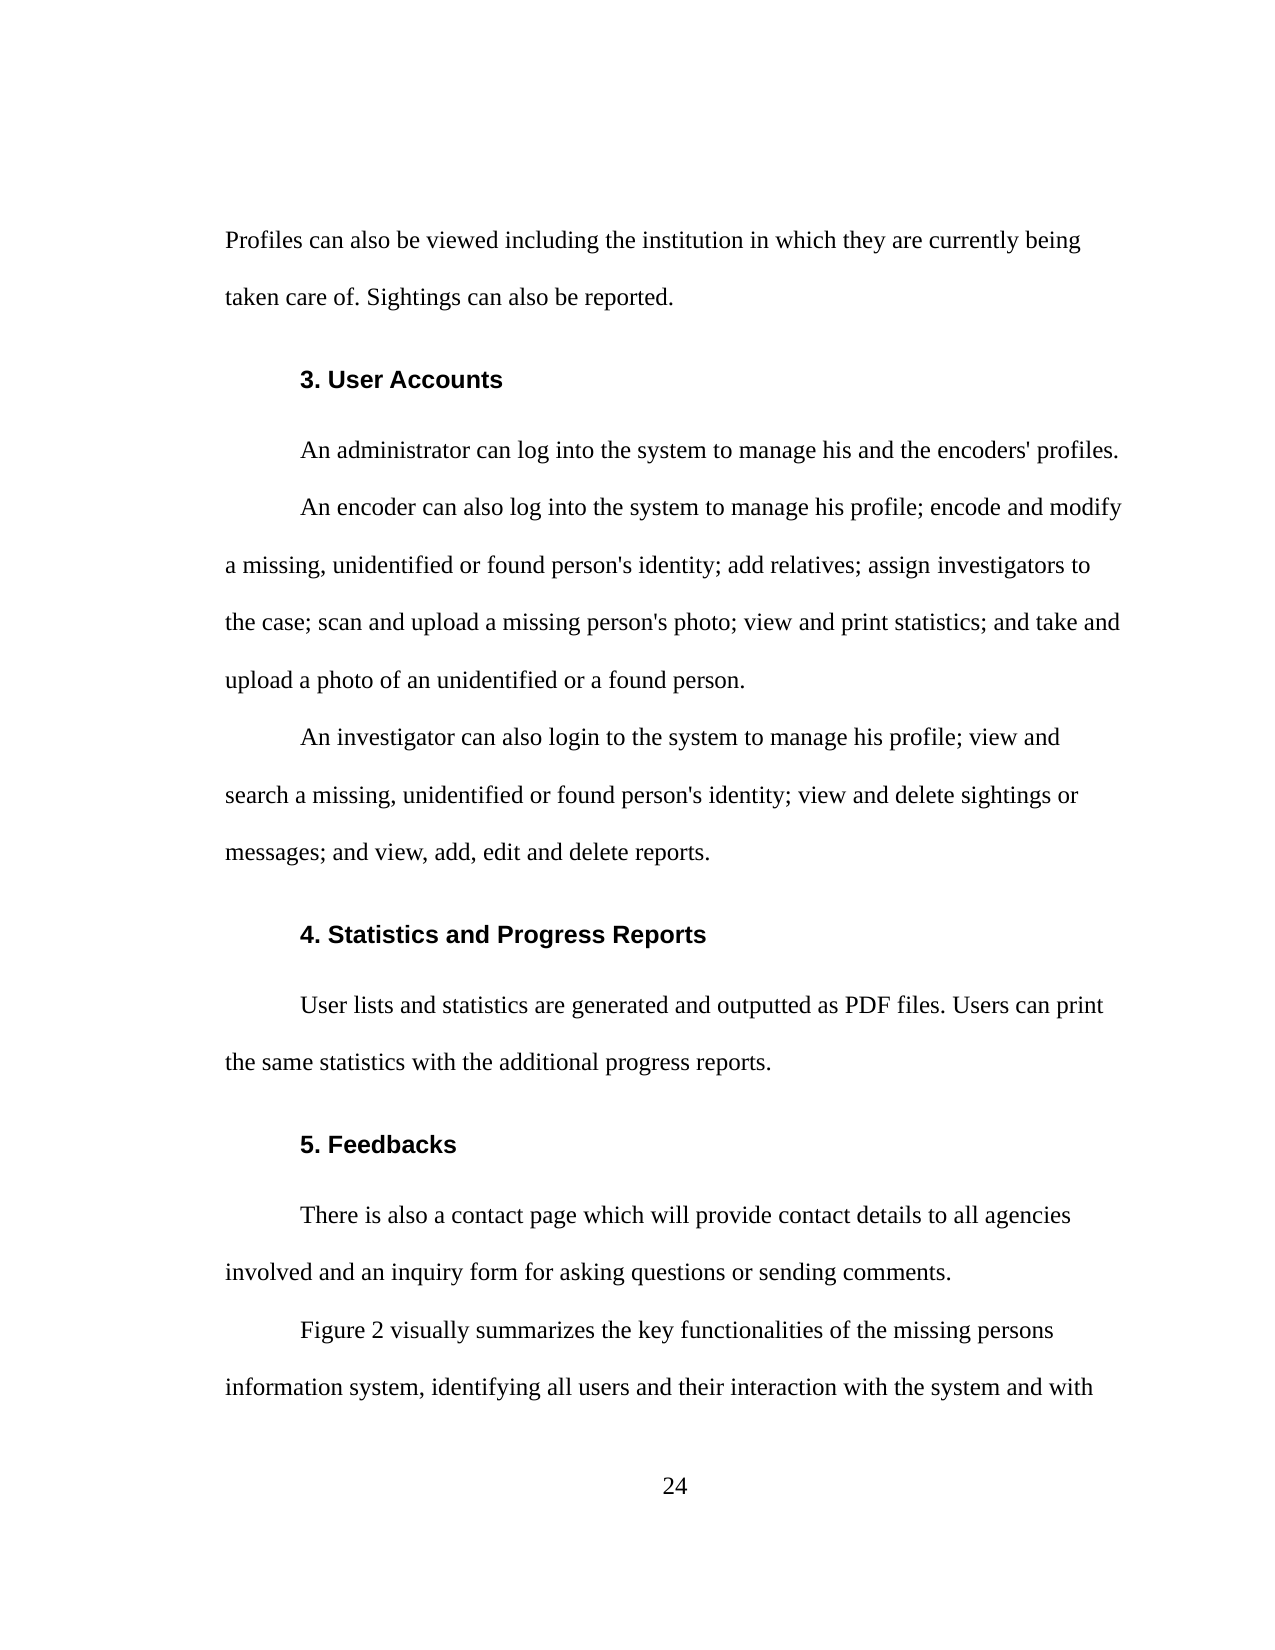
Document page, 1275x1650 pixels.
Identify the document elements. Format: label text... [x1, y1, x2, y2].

text An encoder can also log into the system to manage his profile; encode and modify a missing, unidentified or found person's identity; add relatives; assign investigators to the case; scan and upload a missing person's photo; view and print statistics; and take and upload a photo of an unidentified or a found person. [225, 492, 1125, 694]
text There is also a contact page which will provide contact details to all agencies involved and an inquiry form for asking questions or sending comments. [225, 1200, 1125, 1286]
subtitle 4. Statistics and Progress Reports [225, 920, 1125, 949]
text Profiles can also be viewed including the institution in which they are currently being taken care of. Sightings can also be reported. [225, 225, 1125, 311]
text An investigator can also login to the system to manage his profile; view and search a missing, unidentified or found person's identity; view and delete sightings or messages; and view, add, edit and delete reports. [225, 722, 1125, 866]
subtitle 5. Feedbacks [225, 1130, 1125, 1159]
text User lists and statistics are generated and outputted as PDF files. Users can print the same statistics with the additional progress reports. [225, 990, 1125, 1076]
subtitle 3. User Accounts [225, 365, 1125, 394]
text Figure 2 visually summarizes the key functionalities of the missing persons information system, identifying all users and their interaction with the system and with [225, 1315, 1125, 1401]
text An administrator can log into the system to manage his and the encoders' profiles. [225, 435, 1125, 464]
